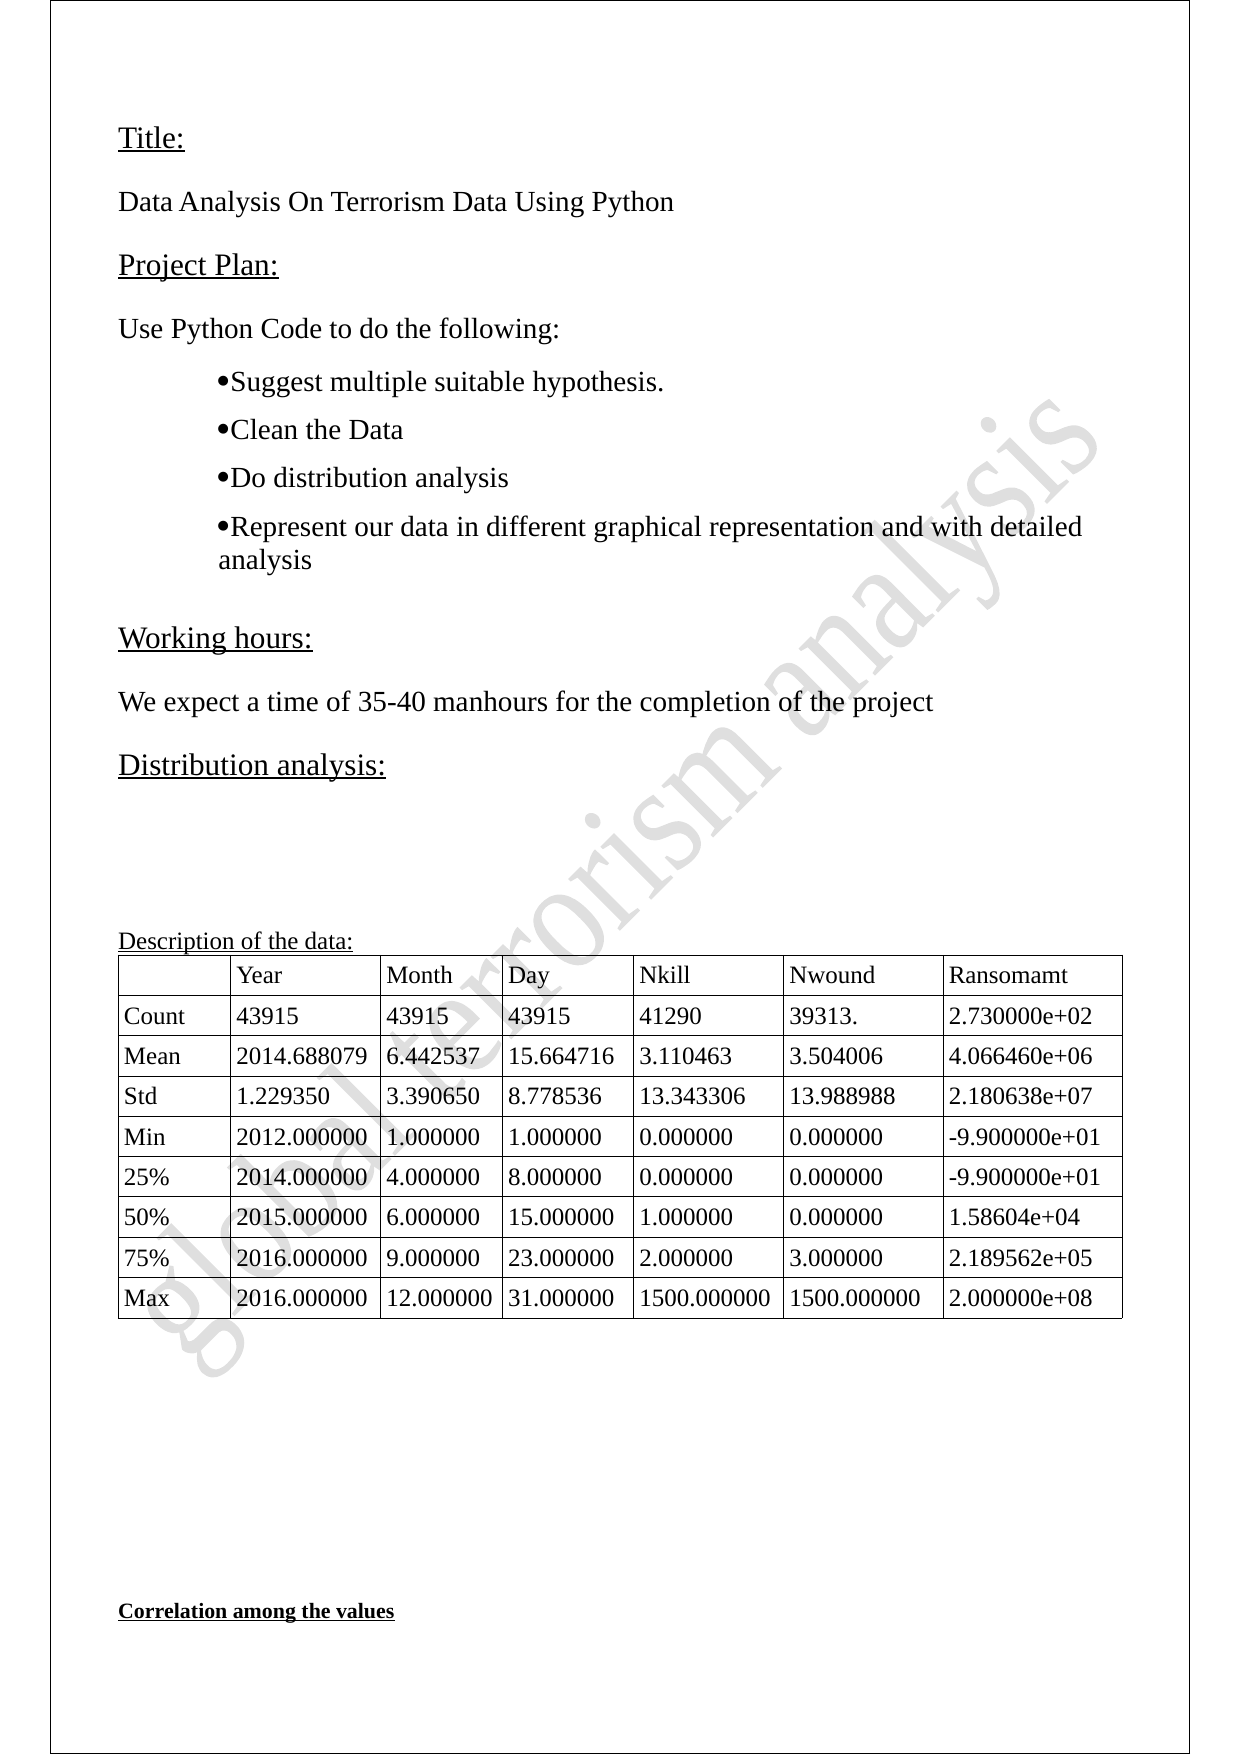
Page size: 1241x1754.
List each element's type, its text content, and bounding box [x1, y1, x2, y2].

table_cell 2014.000000 [231, 1157, 380, 1196]
table_cell Max [119, 1278, 230, 1317]
table_cell 1500.000000 [634, 1278, 783, 1317]
table_cell 12.000000 [381, 1278, 502, 1317]
table_cell -9.900000e+01 [944, 1157, 1122, 1196]
table_cell Mean [119, 1036, 230, 1076]
text Use Python Code to do the following:​ [118, 311, 1122, 344]
table_cell 1.58604e+04 [944, 1197, 1122, 1237]
table_cell 2016.000000 [231, 1238, 380, 1277]
table_cell 2.000000 [634, 1238, 783, 1277]
table_cell 1.000000 [381, 1117, 502, 1156]
table_cell -9.900000e+01 [944, 1117, 1122, 1156]
table_cell 3.504006 [784, 1036, 943, 1076]
table_header Ransomamt [944, 956, 1122, 995]
table_cell 4.066460e+06 [944, 1036, 1122, 1076]
table_cell 43915 [231, 996, 380, 1035]
table_cell 43915 [381, 996, 502, 1035]
table_cell 41290 [634, 996, 783, 1035]
list Clean the Data​ [218, 412, 1122, 446]
table_cell 2.189562e+05 [944, 1238, 1122, 1277]
table_header Year [231, 956, 380, 995]
list Represent our data in different graphical representation and with detailed analysis​ [218, 509, 1122, 576]
text Working hours: [118, 619, 1122, 655]
text Project Plan: [118, 246, 1122, 282]
table_cell 3.000000 [784, 1238, 943, 1277]
text Data Analysis On Terrorism Data Using Python [118, 184, 1122, 217]
table_cell 39313. [784, 996, 943, 1035]
table_cell 43915 [503, 996, 633, 1035]
table_cell 31.000000 [503, 1278, 633, 1317]
table_cell Count [119, 996, 230, 1035]
table_cell 2016.000000 [231, 1278, 380, 1317]
table_cell 15.664716 [503, 1036, 633, 1076]
table_cell 0.000000 [634, 1157, 783, 1196]
table_cell Std [119, 1077, 230, 1116]
table_cell 0.000000 [784, 1197, 943, 1237]
table_cell 2012.000000 [231, 1117, 380, 1156]
table_cell 2015.000000 [231, 1197, 380, 1237]
table_cell 3.110463 [634, 1036, 783, 1076]
table_cell 4.000000 [381, 1157, 502, 1196]
table_header Nkill [634, 956, 783, 995]
table_cell 13.988988 [784, 1077, 943, 1116]
table_header Day [503, 956, 633, 995]
text Correlation among the values [118, 1598, 1122, 1623]
table_cell 2014.688079 [231, 1036, 380, 1076]
text Distribution analysis: [118, 746, 1122, 782]
table_cell 25% [119, 1157, 230, 1196]
table_header Nwound [784, 956, 943, 995]
text We expect a time of 35-40 manhours for the completion of the project [118, 684, 1122, 717]
table_cell 2.000000e+08 [944, 1278, 1122, 1317]
table_cell 0.000000 [784, 1157, 943, 1196]
table_header [119, 956, 230, 995]
table_cell 15.000000 [503, 1197, 633, 1237]
table_cell 2.730000e+02 [944, 996, 1122, 1035]
table_cell 23.000000 [503, 1238, 633, 1277]
table_cell Min [119, 1117, 230, 1156]
list Do distribution analysis​ [218, 460, 1122, 494]
table_cell 8.778536 [503, 1077, 633, 1116]
table_cell 6.442537 [381, 1036, 502, 1076]
text Title: [118, 119, 1122, 155]
table_cell 50% [119, 1197, 230, 1237]
list Suggest multiple suitable hypothesis.​ [218, 364, 1122, 398]
table_cell 8.000000 [503, 1157, 633, 1196]
table_cell 0.000000 [784, 1117, 943, 1156]
table_cell 9.000000 [381, 1238, 502, 1277]
table_cell 1.000000 [503, 1117, 633, 1156]
table_cell 75% [119, 1238, 230, 1277]
table_cell 1.000000 [634, 1197, 783, 1237]
table_cell 1.229350 [231, 1077, 380, 1116]
table_cell 2.180638e+07 [944, 1077, 1122, 1116]
text Description of the data: [118, 926, 1122, 954]
table_cell 0.000000 [634, 1117, 783, 1156]
table_header Month [381, 956, 502, 995]
table_cell 3.390650 [381, 1077, 502, 1116]
table_cell 1500.000000 [784, 1278, 943, 1317]
table_cell 6.000000 [381, 1197, 502, 1237]
table_cell 13.343306 [634, 1077, 783, 1116]
